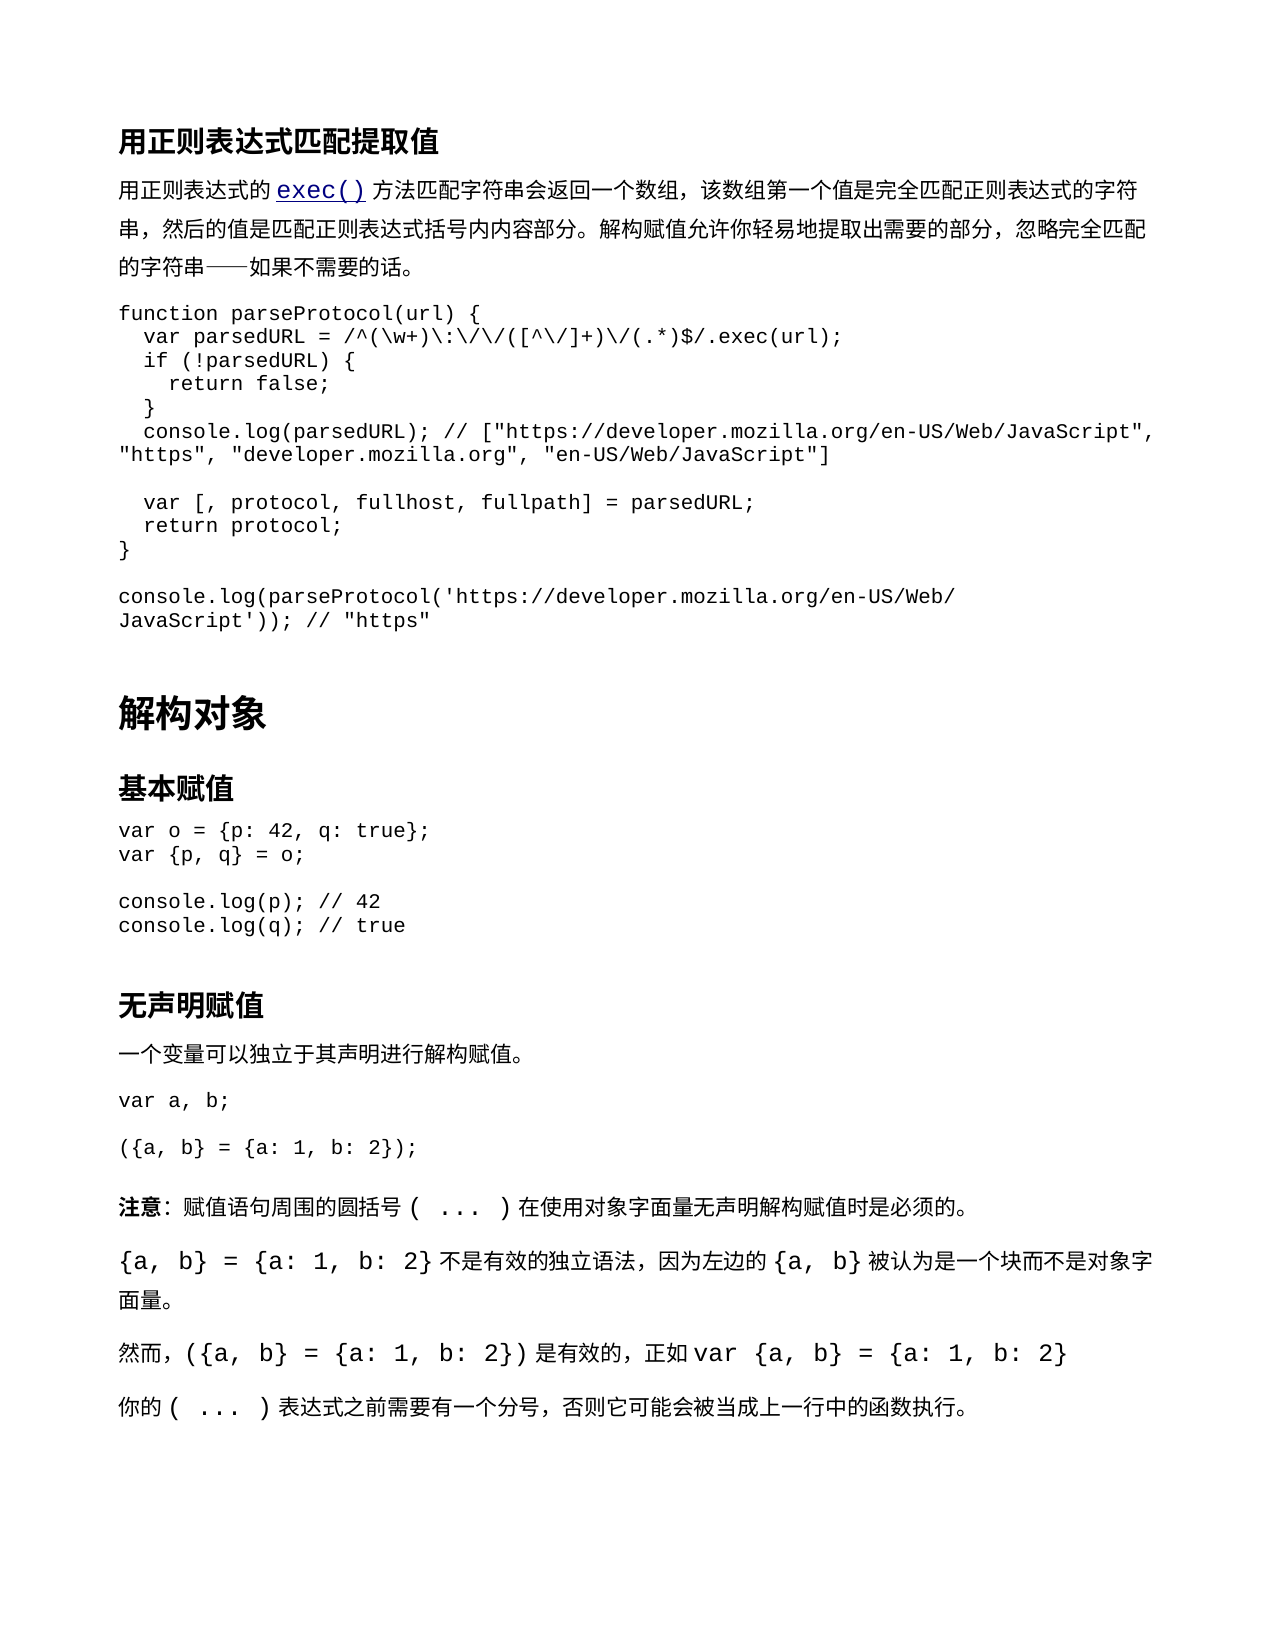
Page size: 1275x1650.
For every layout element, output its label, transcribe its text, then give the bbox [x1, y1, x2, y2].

text var [, protocol, fullhost, fullpath] = parsedURL; [118, 492, 1157, 515]
subtitle 解构对象 [118, 684, 1157, 738]
text } [118, 397, 1157, 421]
text return protocol; [118, 515, 1157, 539]
subtitle 基本赋值 [118, 765, 1157, 807]
text console.log(q); // true [118, 914, 1157, 938]
text var a, b; [118, 1089, 1157, 1113]
text } [118, 539, 1157, 563]
text console.log(parsedURL); // ["https://developer.mozilla.org/en-US/Web/JavaScript", "https", "developer.mozilla.org", "en-US/Web/JavaScript"] [118, 421, 1157, 468]
subtitle 用正则表达式匹配提取值 [118, 118, 1157, 160]
subtitle 无声明赋值 [118, 982, 1157, 1024]
text console.log(parseProtocol('https://developer.mozilla.org/en-US/Web/JavaScript')); // "https" [118, 586, 1157, 633]
text {a, b} = {a: 1, b: 2} 不是有效的独立语法，因为左边的 {a, b} 被认为是一个块而不是对象字面量。 [118, 1244, 1157, 1315]
text var {p, q} = o; [118, 844, 1157, 867]
text return false; [118, 373, 1157, 397]
text console.log(p); // 42 [118, 891, 1157, 914]
text ({a, b} = {a: 1, b: 2}); [118, 1137, 1157, 1161]
text var o = {p: 42, q: true}; [118, 820, 1157, 844]
text 用正则表达式的 exec() 方法匹配字符串会返回一个数组，该数组第一个值是完全匹配正则表达式的字符串，然后的值是匹配正则表达式括号内内容部分。解构赋值允许你轻易地提取出需要的部分，忽略完全匹配的字符串——如果不需要的话。 [118, 173, 1157, 282]
text var parsedURL = /^(\w+)\:\/\/([^\/]+)\/(.*)$/.exec(url); [118, 326, 1157, 350]
text 然而，({a, b} = {a: 1, b: 2}) 是有效的，正如 var {a, b} = {a: 1, b: 2} [118, 1336, 1157, 1369]
text 注意：赋值语句周围的圆括号 ( ... ) 在使用对象字面量无声明解构赋值时是必须的。 [118, 1190, 1157, 1223]
text 你的 ( ... ) 表达式之前需要有一个分号，否则它可能会被当成上一行中的函数执行。 [118, 1390, 1157, 1423]
text if (!parsedURL) { [118, 350, 1157, 373]
text 一个变量可以独立于其声明进行解构赋值。 [118, 1037, 1157, 1069]
text function parseProtocol(url) { [118, 302, 1157, 326]
